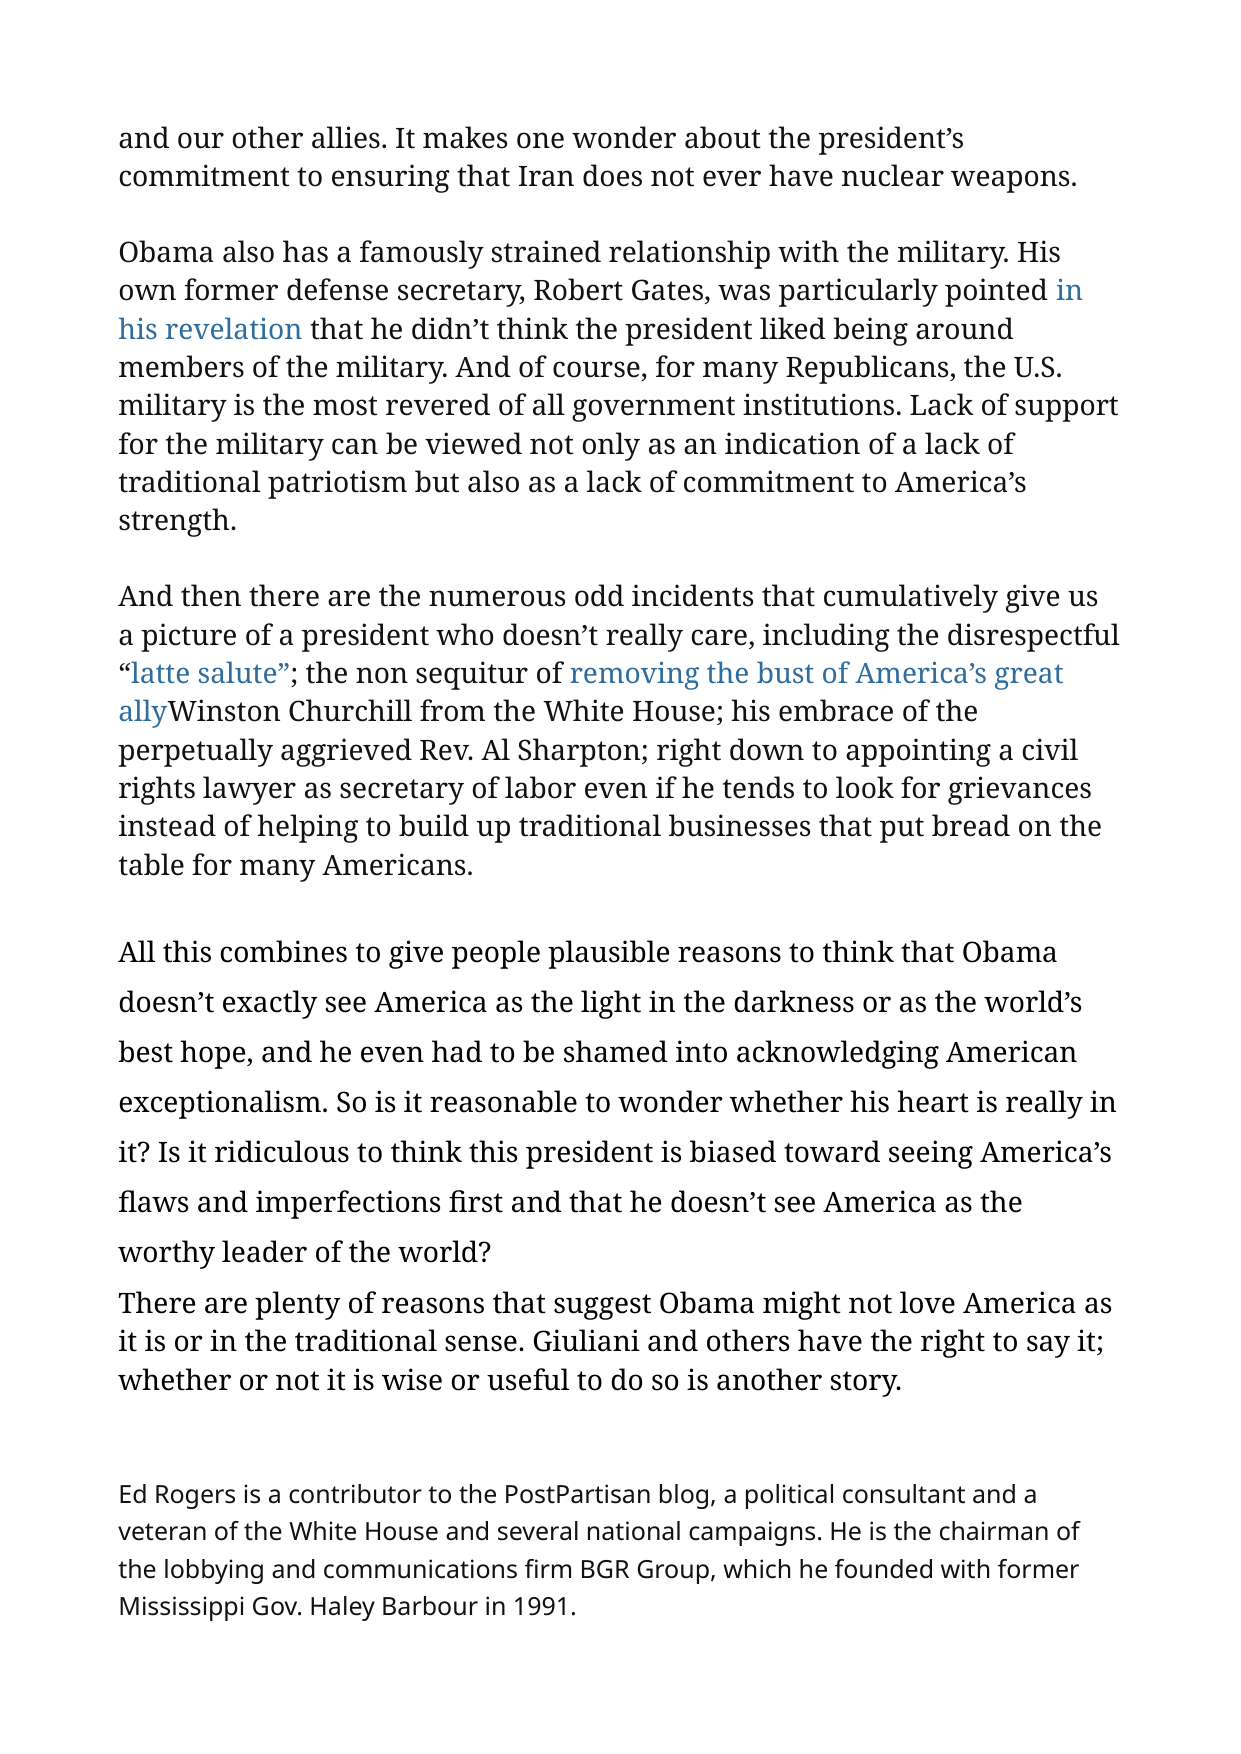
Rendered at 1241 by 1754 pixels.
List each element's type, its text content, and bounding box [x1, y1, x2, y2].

text Ed Rogers is a contributor to the PostPartisan blog, a political consultant and a veteran of the White House and several national campaigns. He is the chairman of the lobbying and communications firm BGR Group, which he founded with former Mississippi Gov. Haley Barbour in 1991. [118, 1473, 1122, 1623]
text Obama also has a famously strained relationship with the military. His own former defense secretary, Robert Gates, was particularly pointed in his revelation that he didn’t think the president liked being around members of the military. And of course, for many Republicans, the U.S. military is the most revered of all government institutions. Lack of support for the military can be viewed not only as an indication of a lack of traditional patriotism but also as a lack of commitment to America’s strength. [118, 232, 1122, 539]
text All this combines to give people plausible reasons to think that Obama doesn’t exactly see America as the light in the darkness or as the world’s best hope, and he even had to be shamed into acknowledging American exceptionalism. So is it reasonable to wonder whether his heart is really in it? Is it ridiculous to think this president is biased toward seeing America’s flaws and imperfections first and that he doesn’t see America as the worthy leader of the world? [118, 921, 1122, 1271]
text and our other allies. It makes one wonder about the president’s commitment to ensuring that Iran does not ever have nuclear weapons. [118, 118, 1122, 195]
text There are plenty of reasons that suggest Obama might not love America as it is or in the traditional sense. Giuliani and others have the right to say it; whether or not it is wise or useful to do so is another story. [118, 1283, 1122, 1398]
text And then there are the numerous odd incidents that cumulatively give us a picture of a president who doesn’t really care, including the disrespectful “latte salute”; the non sequitur of removing the bust of America’s great allyWinston Churchill from the White House; his embrace of the perpetually aggrieved Rev. Al Sharpton; right down to appointing a civil rights lawyer as secretary of labor even if he tends to look for grievances instead of helping to build up traditional businesses that put bread on the table for many Americans. [118, 576, 1122, 883]
